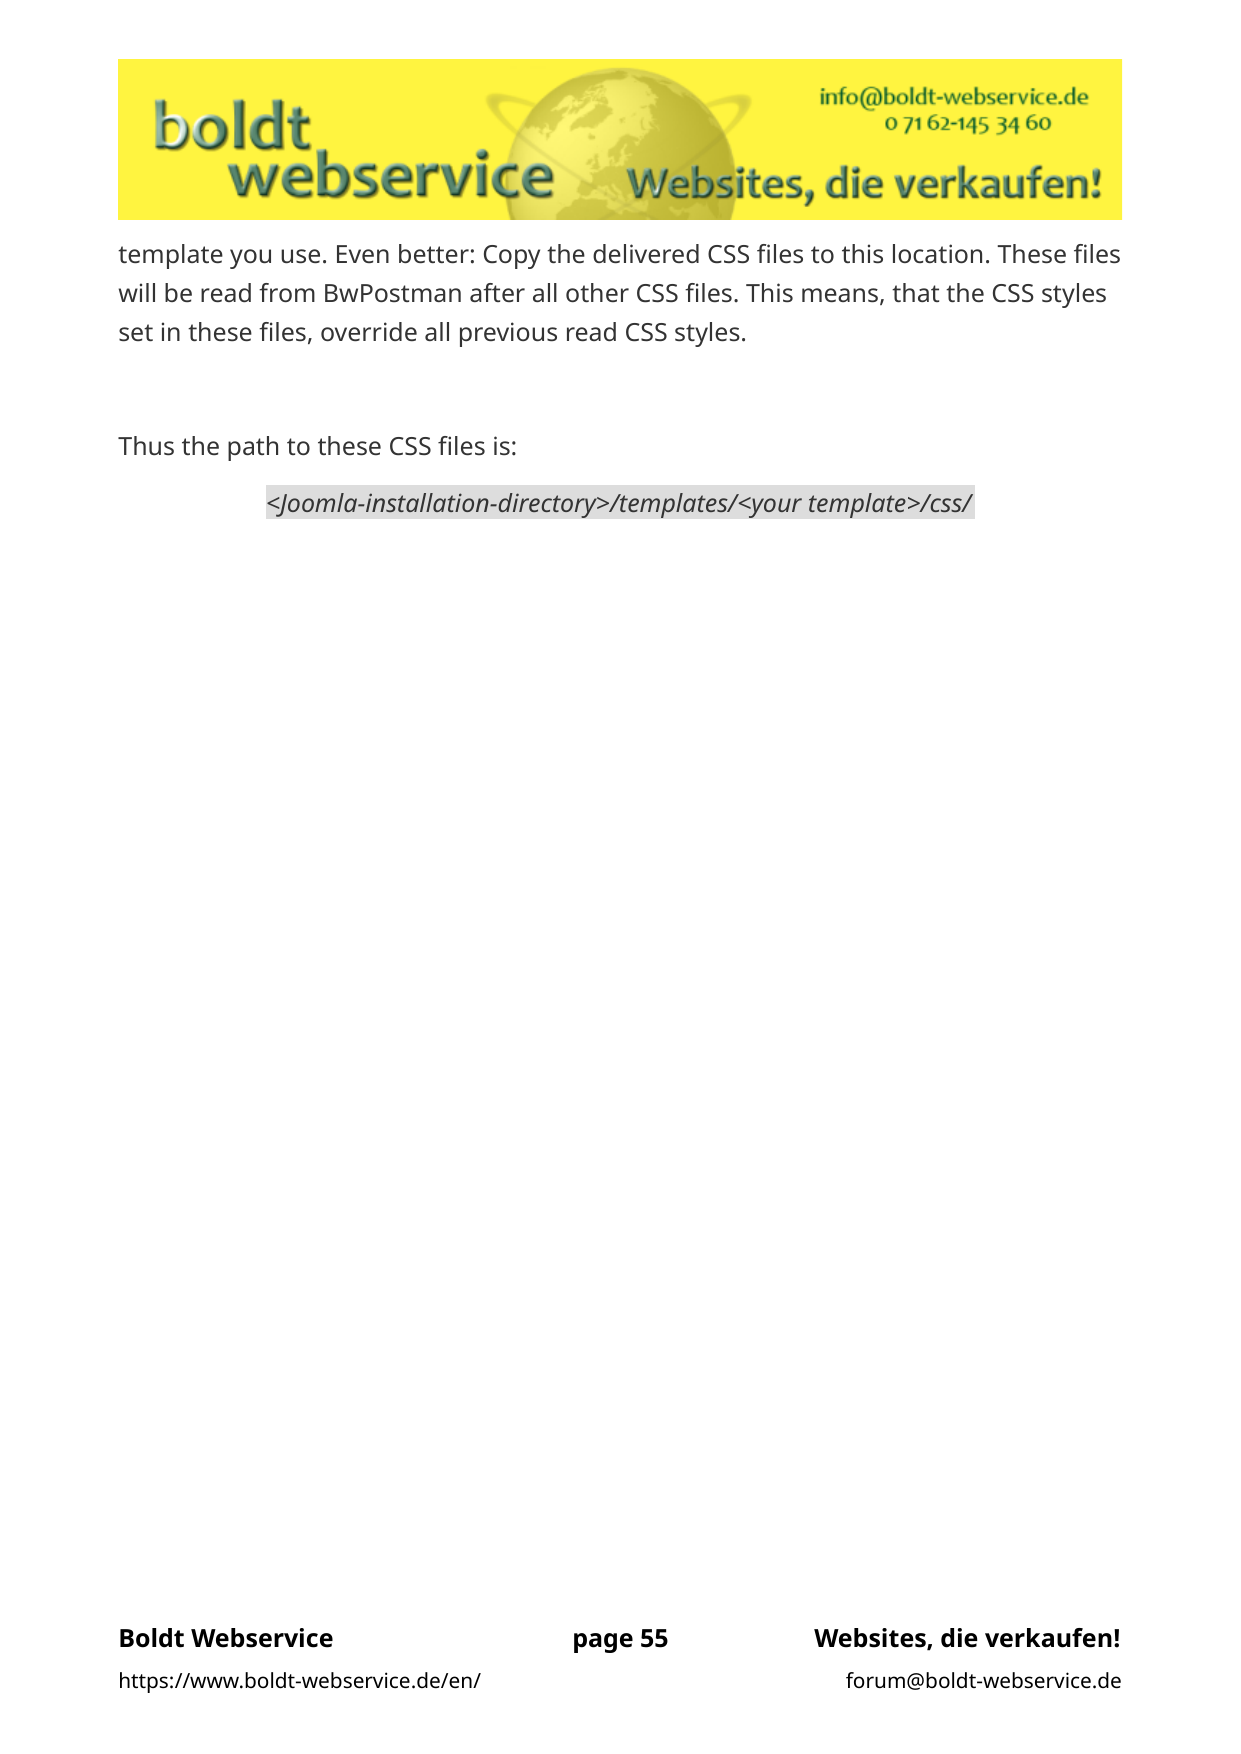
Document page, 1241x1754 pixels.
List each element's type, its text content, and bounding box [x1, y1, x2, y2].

text <Joomla-installation-directory>/templates/<your template>/css/ [118, 485, 266, 519]
text Thus the path to these CSS files is: [118, 428, 1122, 462]
text template you use. Even better: Copy the delivered CSS files to this location. These files will be read from BwPostman after all other CSS files. This means, that the CSS styles set in these files, override all previous read CSS styles. [118, 236, 1122, 349]
text <Joomla-installation-directory>/templates/<your template>/css/ [975, 485, 1122, 519]
picture [118, 59, 1123, 220]
